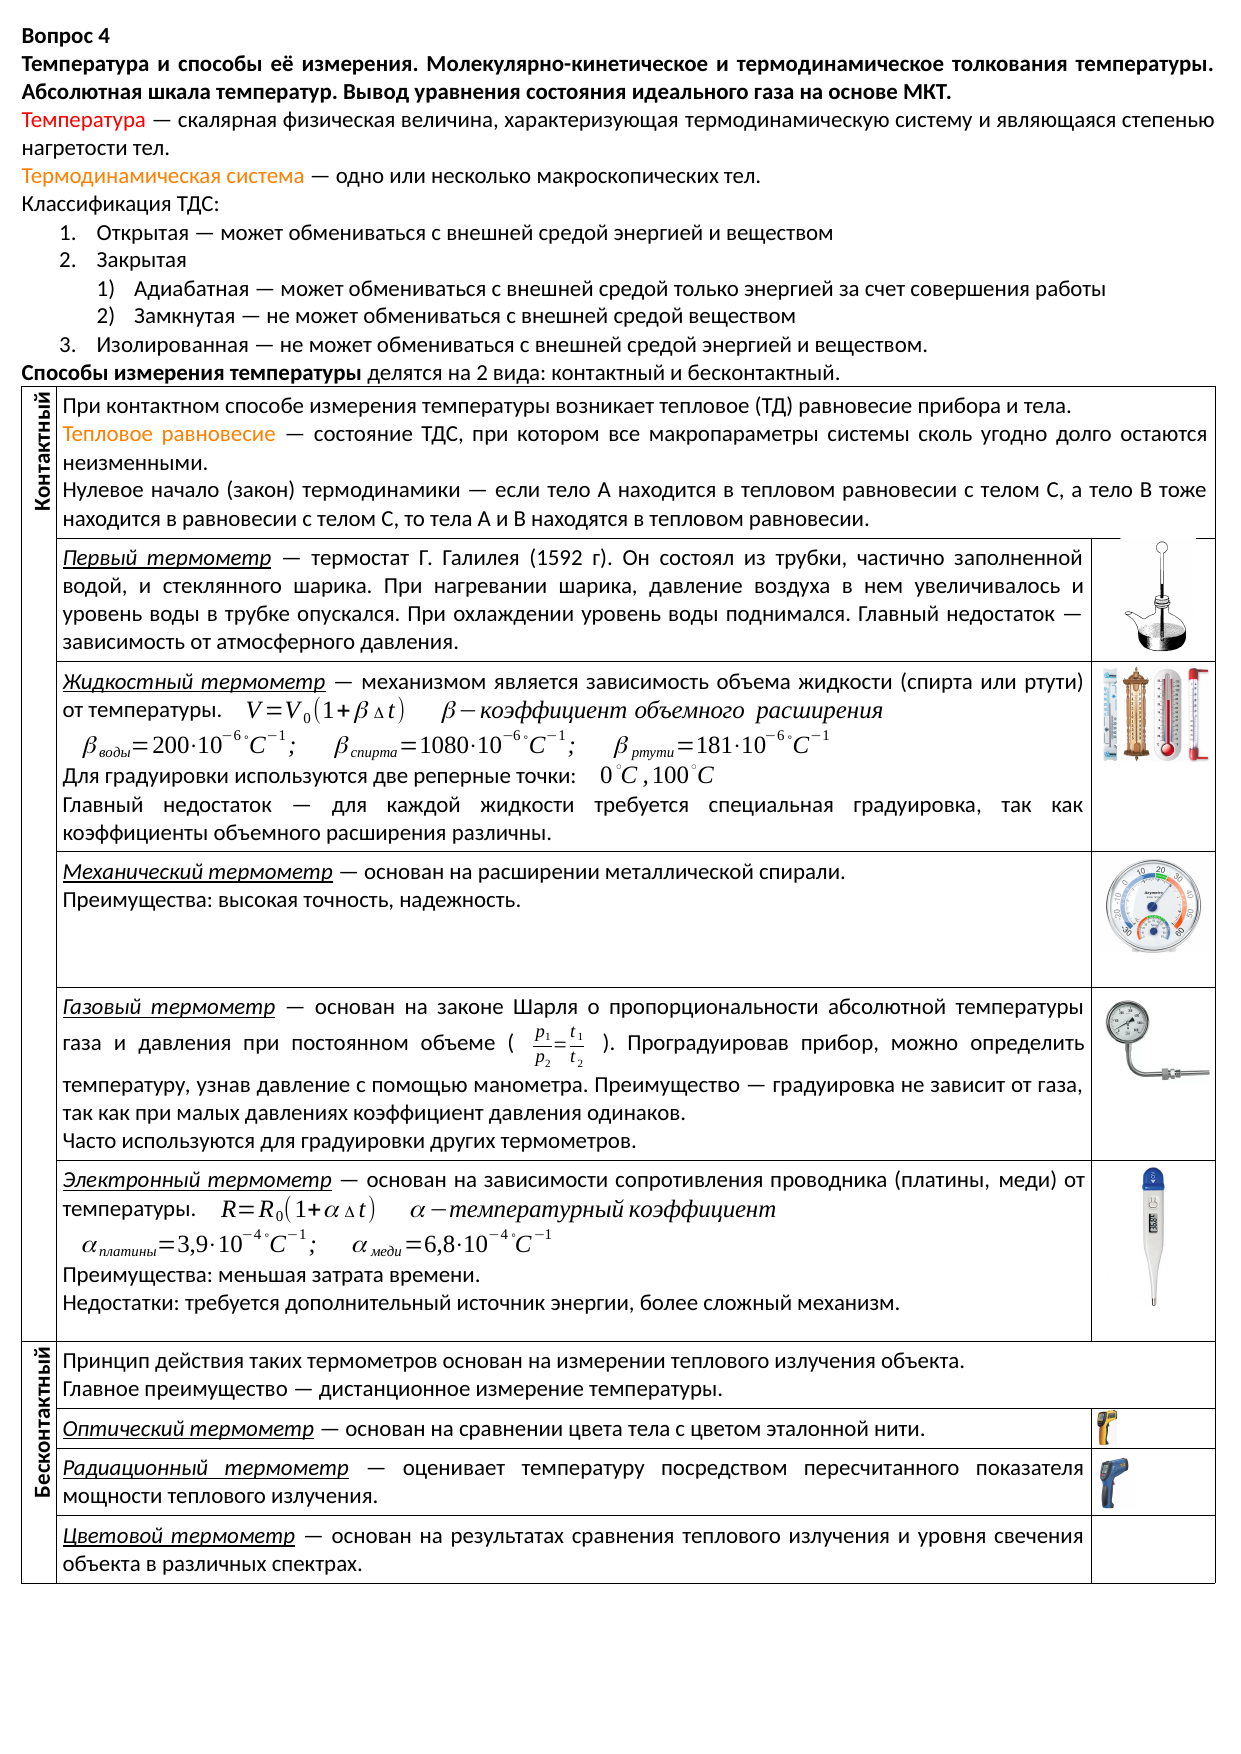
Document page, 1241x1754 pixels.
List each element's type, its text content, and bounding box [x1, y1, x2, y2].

table_cell Механический термометр — основан на расширении металлической спирали. Преимущества: высокая точность, надежность. [57, 852, 1091, 987]
table_cell Первый термометр — термостат Г. Галилея (1592 г). Он состоял из трубки, частично заполненной водой, и стеклянного шарика. При нагревании шарика, давление воздуха в нем увеличивалось и уровень воды в трубке опускался. При охлаждении уровень воды поднимался. Главный недостаток — зависимость от атмосферного давления. [57, 539, 1091, 661]
table_cell [1092, 1409, 1215, 1448]
table_cell Радиационный термометр — оценивает температуру посредством пересчитанного показателя мощности теплового излучения. [57, 1449, 1091, 1515]
picture [1120, 538, 1197, 655]
picture [1096, 666, 1209, 762]
table_cell Бесконтактный [22, 1342, 56, 1583]
table_cell Электронный термометр — основан на зависимости сопротивления проводника (платины, меди) от температуры. Преимущества: меньшая затрата времени. Недостатки: требуется дополнительный источник энергии, более сложный механизм. [57, 1161, 1091, 1341]
text Температура и способы её измерения. Молекулярно-кинетическое и термодинамическое толкования температуры. Абсолютная шкала температур. Вывод уравнения состояния идеального газа на основе МКТ. [21, 49, 1215, 106]
list Замкнутая — не может обмениваться с внешней средой веществом [96, 302, 1215, 330]
text Вопрос 4 [21, 21, 1215, 49]
table_cell [1092, 539, 1215, 661]
table_header Контактный [22, 387, 56, 1341]
table_cell [1092, 988, 1215, 1160]
table_cell [1092, 1449, 1215, 1515]
table_cell Оптический термометр — основан на сравнении цвета тела с цветом эталонной нити. [57, 1409, 1091, 1448]
picture [1093, 1457, 1135, 1509]
table_cell Газовый термометр — основан на законе Шарля о пропорциональности абсолютной температуры газа и давления при постоянном объеме (). Проградуировав прибор, можно определить температуру, узнав давление с помощью манометра. Преимущество — градуировка не зависит от газа, так как при малых давлениях коэффициент давления одинаков. Часто используются для градуировки других термометров. [57, 988, 1091, 1160]
list Изолированная — не может обмениваться с внешней средой энергией и веществом. [59, 330, 1215, 358]
table_cell [1092, 1161, 1215, 1341]
text Классификация ТДС: [21, 189, 1215, 218]
table_cell [1092, 1516, 1215, 1583]
picture [1097, 1409, 1118, 1446]
table_header При контактном способе измерения температуры возникает тепловое (ТД) равновесие прибора и тела. Тепловое равновесие — состояние ТДС, при котором все макропараметры системы сколь угодно долго остаются неизменными. Нулевое начало (закон) термодинамики — если тело А находится в тепловом равновесии с телом С, а тело В тоже находится в равновесии с телом С, то тела А и В находятся в тепловом равновесии. [57, 387, 1215, 537]
text Температура — скалярная физическая величина, характеризующая термодинамическую систему и являющаяся степенью нагретости тел. [21, 106, 1215, 162]
table_cell [1092, 852, 1215, 987]
picture [1096, 857, 1209, 953]
list Адиабатная — может обмениваться с внешней средой только энергией за счет совершения работы [96, 274, 1215, 302]
list Открытая — может обмениваться с внешней средой энергией и веществом [59, 218, 1215, 246]
table_cell Жидкостный термометр — механизмом является зависимость объема жидкости (спирта или ртути) от температуры. Для градуировки используются две реперные точки: Главный недостаток — для каждой жидкости требуется специальная градуировка, так как коэффициенты объемного расширения различны. [57, 662, 1091, 851]
table_cell Принцип действия таких термометров основан на измерении теплового излучения объекта. Главное преимущество — дистанционное измерение температуры. [57, 1342, 1215, 1408]
picture [1099, 1165, 1207, 1307]
picture [1102, 992, 1212, 1086]
list Закрытая [59, 246, 1215, 274]
table_cell Цветовой термометр — основан на результатах сравнения теплового излучения и уровня свечения объекта в различных спектрах. [57, 1516, 1091, 1583]
text Термодинамическая система — одно или несколько макроскопических тел. [21, 162, 1215, 189]
text Способы измерения температуры делятся на 2 вида: контактный и бесконтактный. [21, 358, 1215, 386]
table_cell [1092, 662, 1215, 851]
